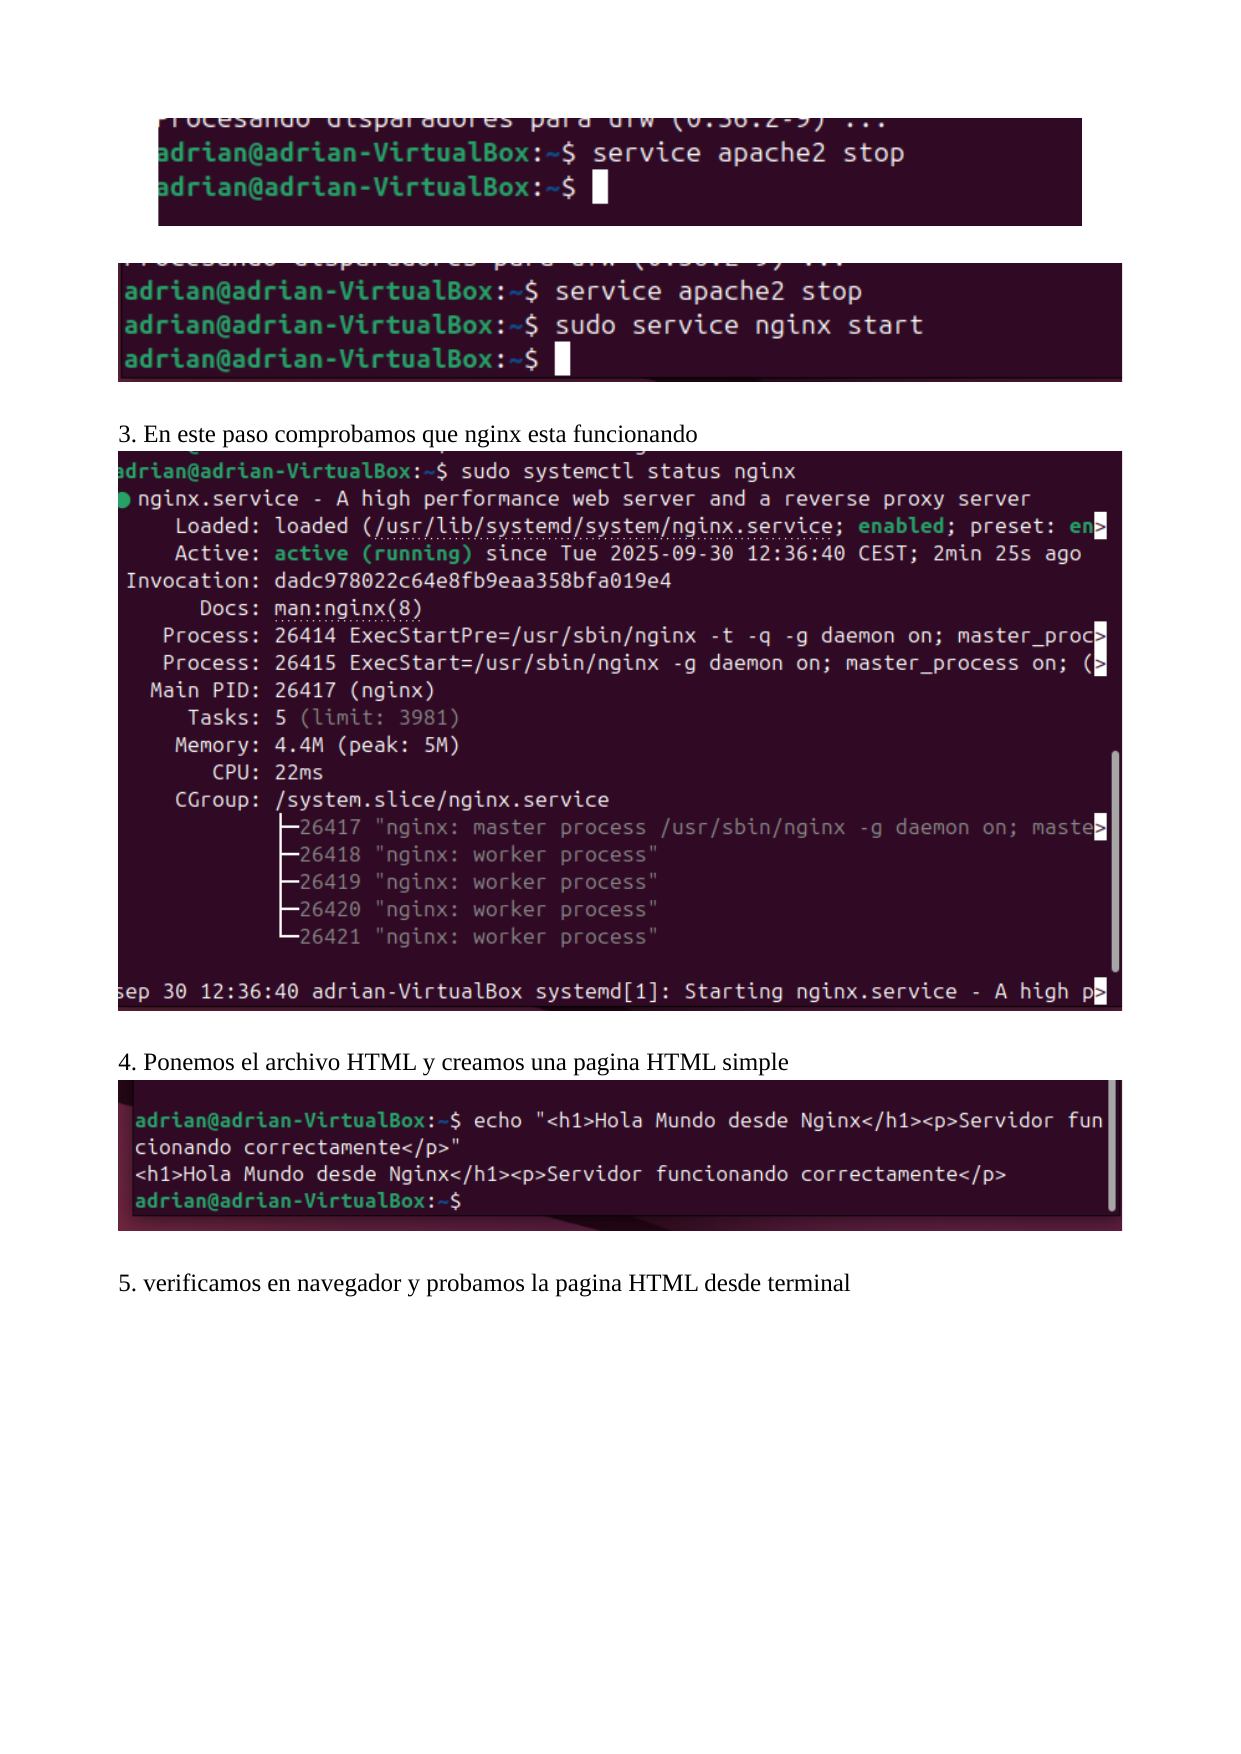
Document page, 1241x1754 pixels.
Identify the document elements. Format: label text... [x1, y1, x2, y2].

text 5. verificamos en navegador y probamos la pagina HTML desde terminal [118, 1268, 1122, 1296]
text 4. Ponemos el archivo HTML y creamos una pagina HTML simple [118, 1047, 1122, 1076]
picture [118, 263, 1123, 382]
picture [118, 451, 1123, 1011]
picture [158, 118, 1082, 226]
text 3. En este paso comprobamos que nginx esta funcionando [118, 419, 1122, 448]
picture [118, 1080, 1123, 1231]
